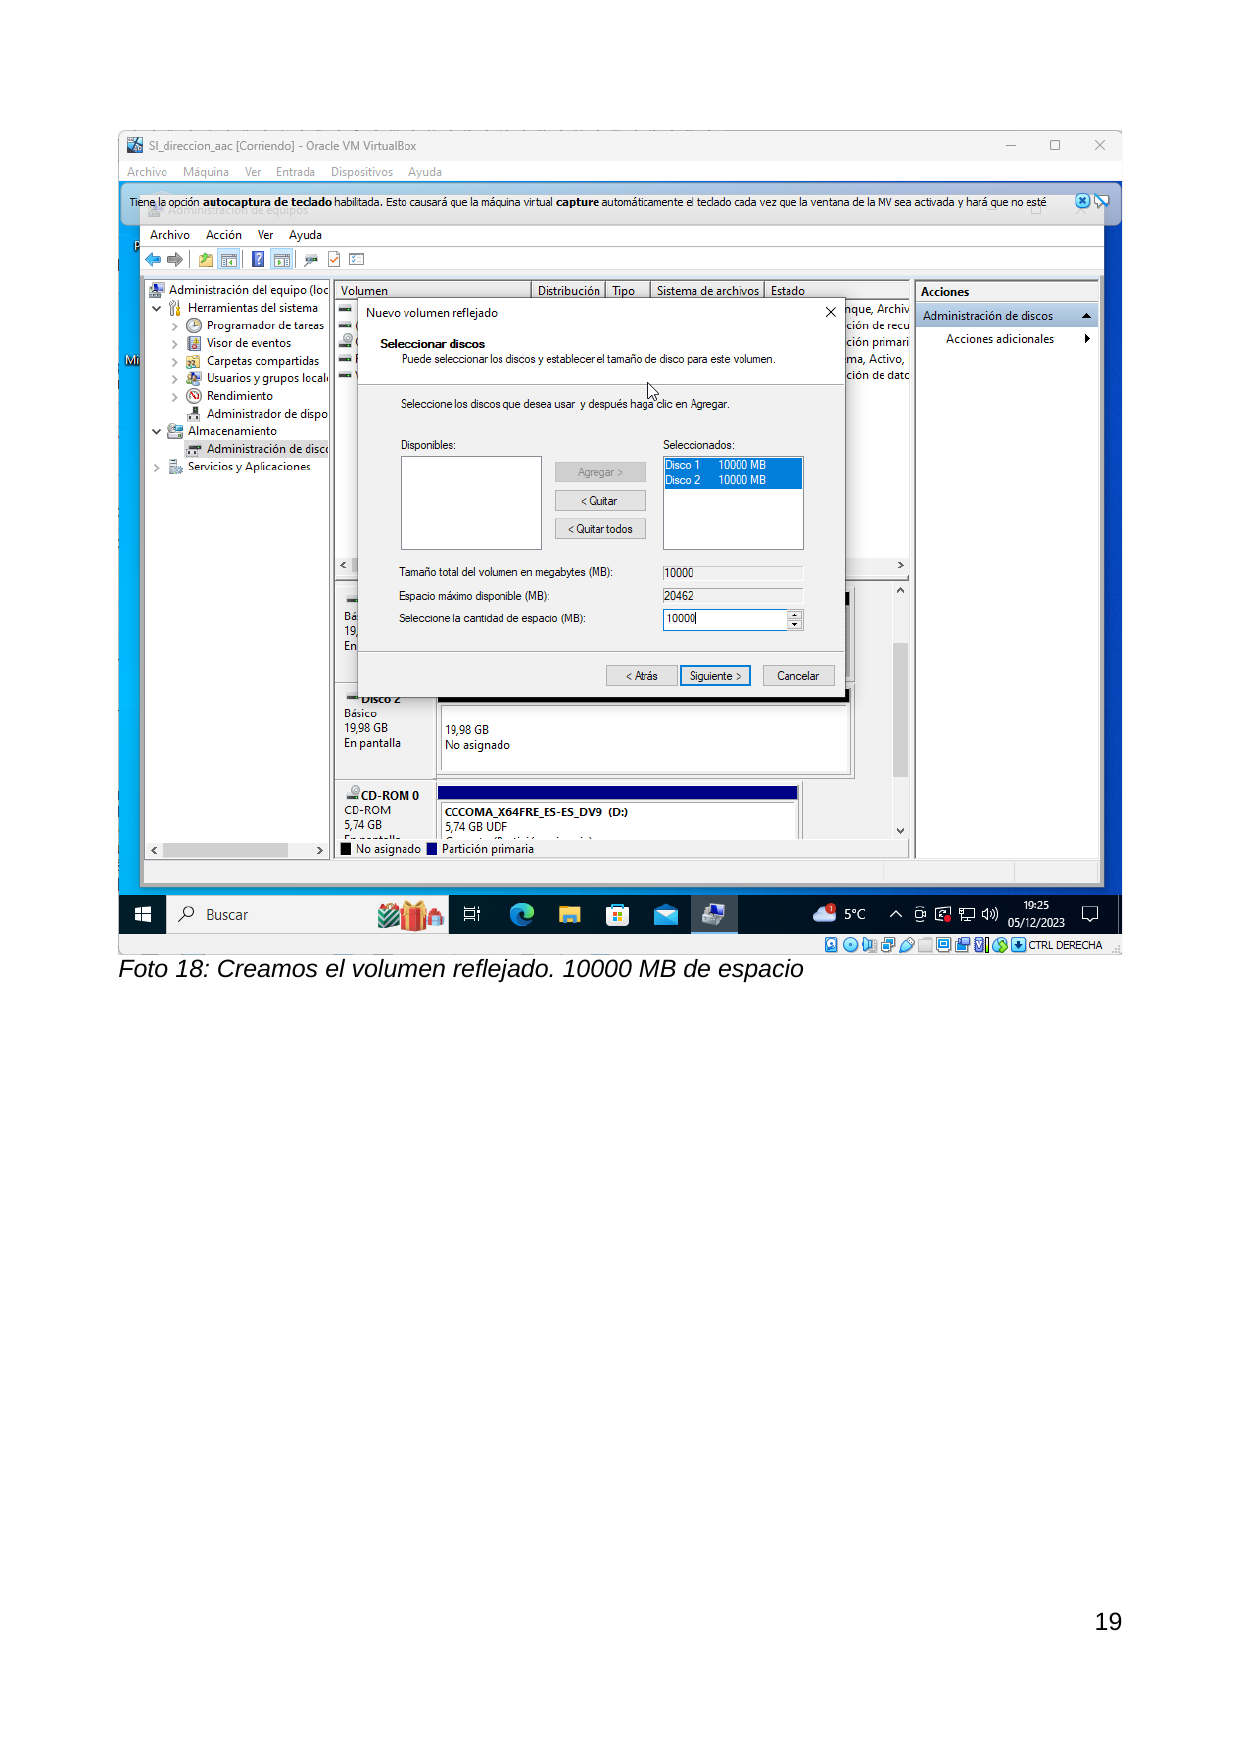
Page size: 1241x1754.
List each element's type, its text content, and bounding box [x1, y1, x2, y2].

picture [118, 130, 1123, 955]
text Foto 18: Creamos el volumen reflejado. 10000 MB de espacio [118, 955, 1122, 983]
